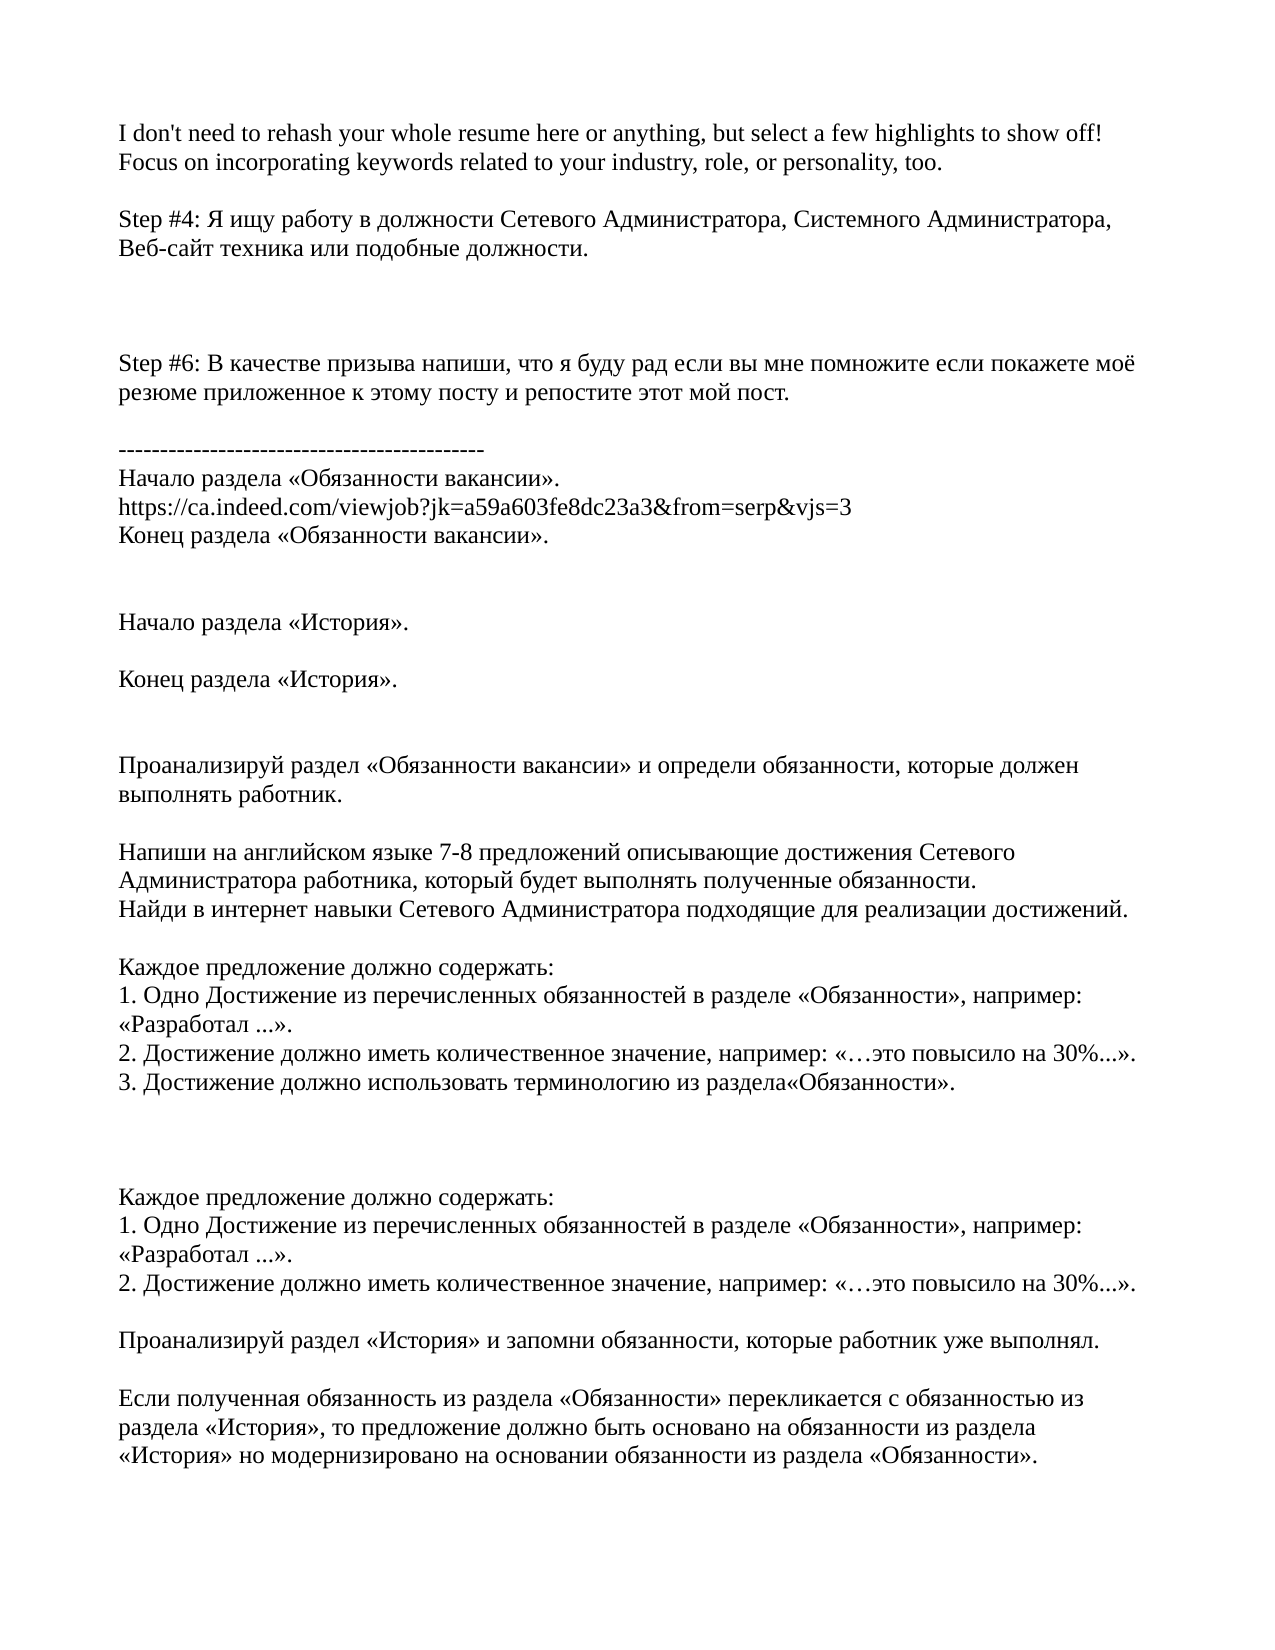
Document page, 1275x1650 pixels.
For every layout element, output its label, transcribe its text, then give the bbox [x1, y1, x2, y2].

text 3. Достижение должно использовать терминологию из раздела«Обязанности». [118, 1067, 1157, 1096]
text Каждое предложение должно содержать: [118, 952, 1157, 981]
text Начало раздела «История». [118, 607, 1157, 636]
text Начало раздела «Обязанности вакансии». [118, 463, 1157, 492]
text Step #6: В качестве призыва напиши, что я буду рад если вы мне помножите если покажете моё резюме приложенное к этому посту и репостите этот мой пост. [118, 348, 1157, 406]
text 1. Одно Достижение из перечисленных обязанностей в разделе «Обязанности», например: «Разработал ...». [118, 1211, 1157, 1268]
text https://ca.indeed.com/viewjob?jk=a59a603fe8dc23a3&from=serp&vjs=3 [118, 492, 1157, 521]
text Если полученная обязанность из раздела «Обязанности» перекликается с обязанностью из раздела «История», то предложение должно быть основано на обязанности из раздела «История» но модернизировано на основании обязанности из раздела «Обязанности». [118, 1383, 1157, 1469]
text Проанализируй раздел «История» и запомни обязанности, которые работник уже выполнял. [118, 1326, 1157, 1354]
text Проанализируй раздел «Обязанности вакансии» и определи обязанности, которые должен выполнять работник. [118, 751, 1157, 808]
text 2. Достижение должно иметь количественное значение, например: «…это повысило на 30%...». [118, 1268, 1157, 1297]
text Step #4: Я ищу работу в должности Сетевого Администратора, Системного Администратора, Веб-сайт техника или подобные должности. [118, 204, 1157, 262]
text -------------------------------------------- [118, 434, 1157, 463]
text 2. Достижение должно иметь количественное значение, например: «…это повысило на 30%...». [118, 1038, 1157, 1067]
text Конец раздела «История». [118, 664, 1157, 693]
text Найди в интернет навыки Сетевого Администратора подходящие для реализации достижений. [118, 894, 1157, 923]
text Конец раздела «Обязанности вакансии». [118, 521, 1157, 549]
text Напиши на английском языке 7-8 предложений описывающие достижения Сетевого Администратора работника, который будет выполнять полученные обязанности. [118, 837, 1157, 894]
text I don't need to rehash your whole resume here or anything, but select a few highlights to show off! Focus on incorporating keywords related to your industry, role, or personality, too. [118, 118, 1157, 176]
text 1. Одно Достижение из перечисленных обязанностей в разделе «Обязанности», например: «Разработал ...». [118, 981, 1157, 1038]
text Каждое предложение должно содержать: [118, 1182, 1157, 1211]
